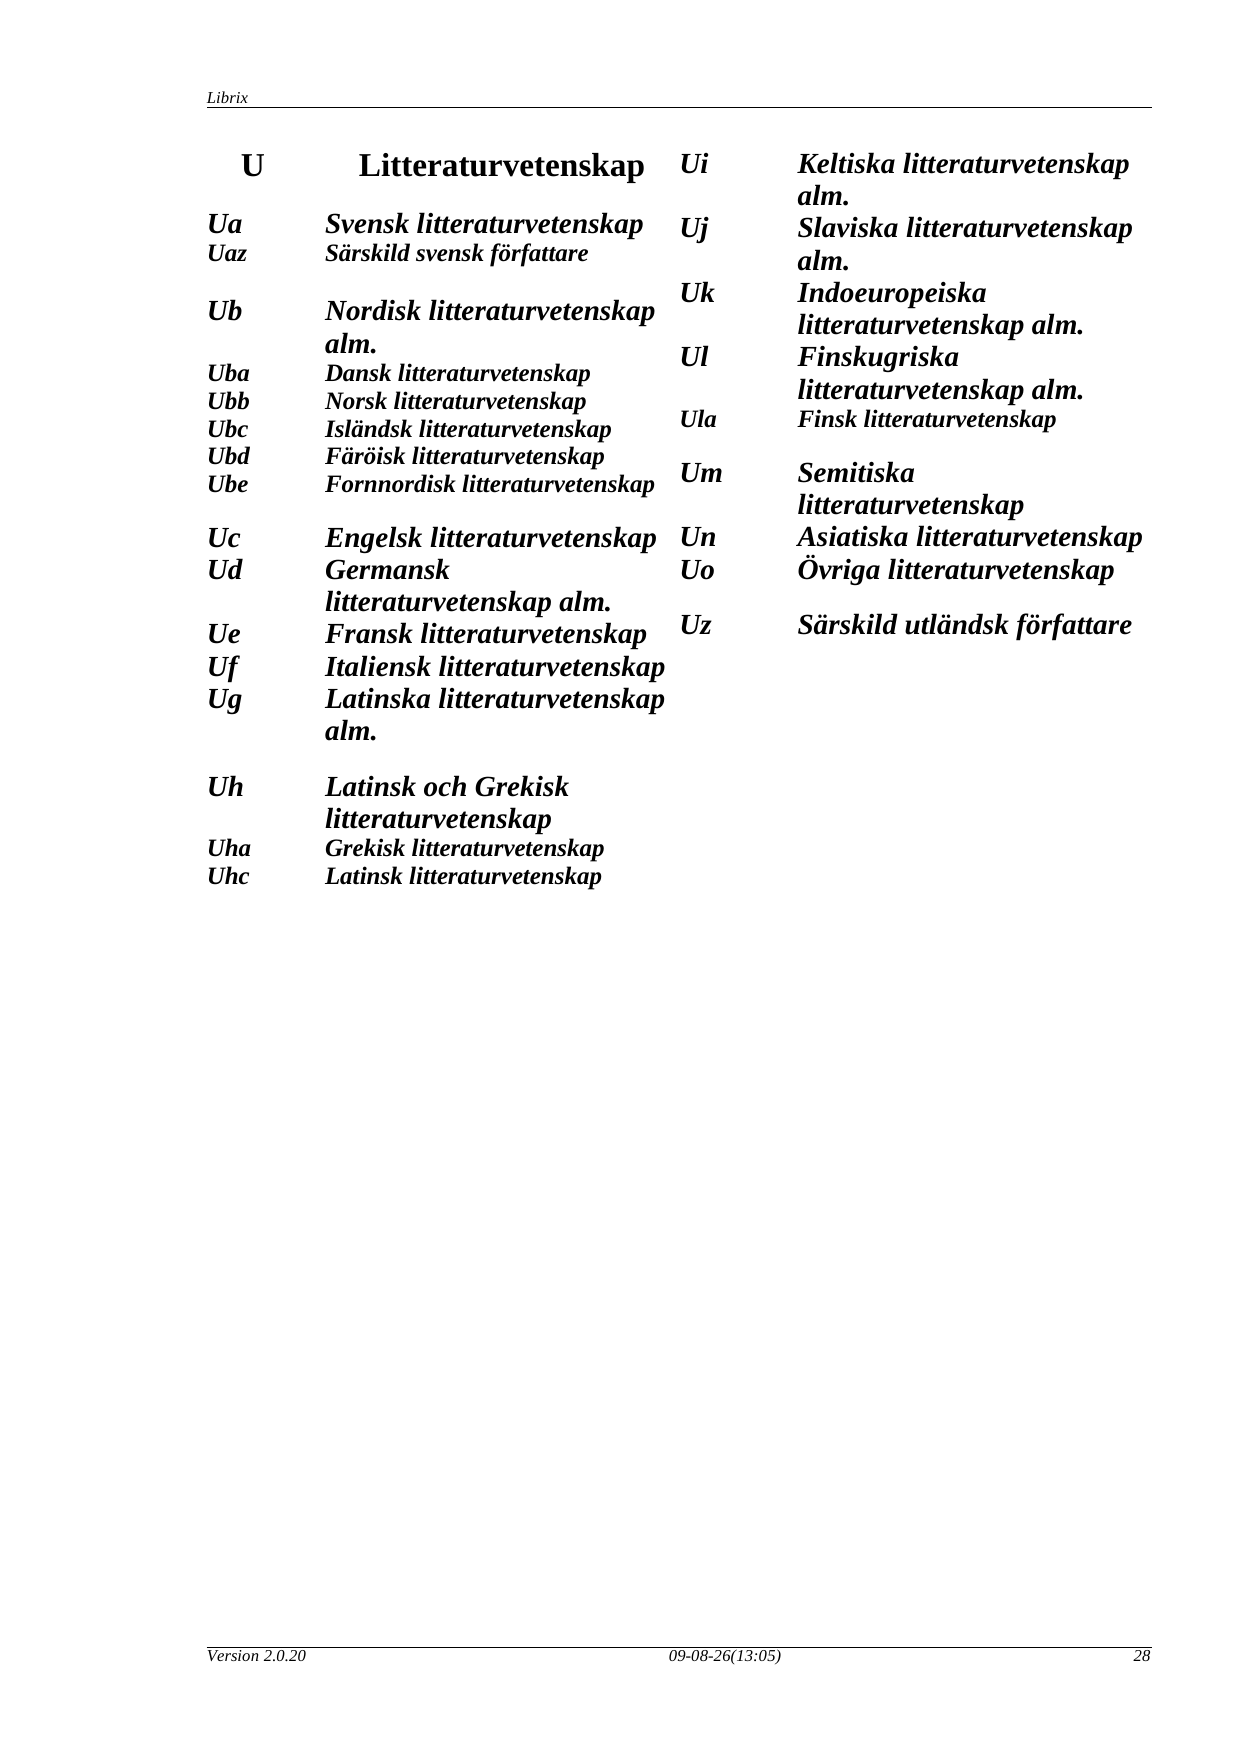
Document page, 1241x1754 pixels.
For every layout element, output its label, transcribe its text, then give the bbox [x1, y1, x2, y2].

text Ug Latinska litteraturvetenskap alm. [207, 682, 679, 747]
text Ubc Isländsk litteraturvetenskap [207, 415, 679, 442]
text Uz Särskild utländsk författare [679, 608, 1152, 641]
text Uha Grekisk litteraturvetenskap [207, 834, 679, 862]
text Ube Fornnordisk litteraturvetenskap [207, 470, 679, 498]
text Ubd Färöisk litteraturvetenskap [207, 442, 679, 470]
text Uaz Särskild svensk författare [207, 239, 679, 267]
text Uba Dansk litteraturvetenskap [207, 359, 679, 387]
text Ui Keltiska litteraturvetenskap alm. [679, 147, 1152, 212]
text Um Semitiska litteraturvetenskap [679, 456, 1152, 521]
subtitle U Litteraturvetenskap [207, 147, 679, 184]
text Uo Övriga litteraturvetenskap [679, 553, 1152, 585]
text Ul Finskugriska litteraturvetenskap alm. [679, 341, 1152, 405]
text Uj Slaviska litteraturvetenskap alm. [679, 212, 1152, 276]
text Uc Engelsk litteraturvetenskap [207, 521, 679, 553]
text Ubb Norsk litteraturvetenskap [207, 387, 679, 415]
text Uf Italiensk litteraturvetenskap [207, 650, 679, 682]
text Uh Latinsk och Grekisk litteraturvetenskap [207, 770, 679, 834]
text Ub Nordisk litteraturvetenskap alm. [207, 295, 679, 359]
text Ua Svensk litteraturvetenskap [207, 207, 679, 239]
text Uhc Latinsk litteraturvetenskap [207, 862, 679, 890]
text Un Asiatiska litteraturvetenskap [679, 521, 1152, 553]
text Ue Fransk litteraturvetenskap [207, 618, 679, 650]
text Ula Finsk litteraturvetenskap [679, 405, 1152, 433]
text Uk Indoeuropeiska litteraturvetenskap alm. [679, 276, 1152, 341]
text Ud Germansk litteraturvetenskap alm. [207, 553, 679, 618]
